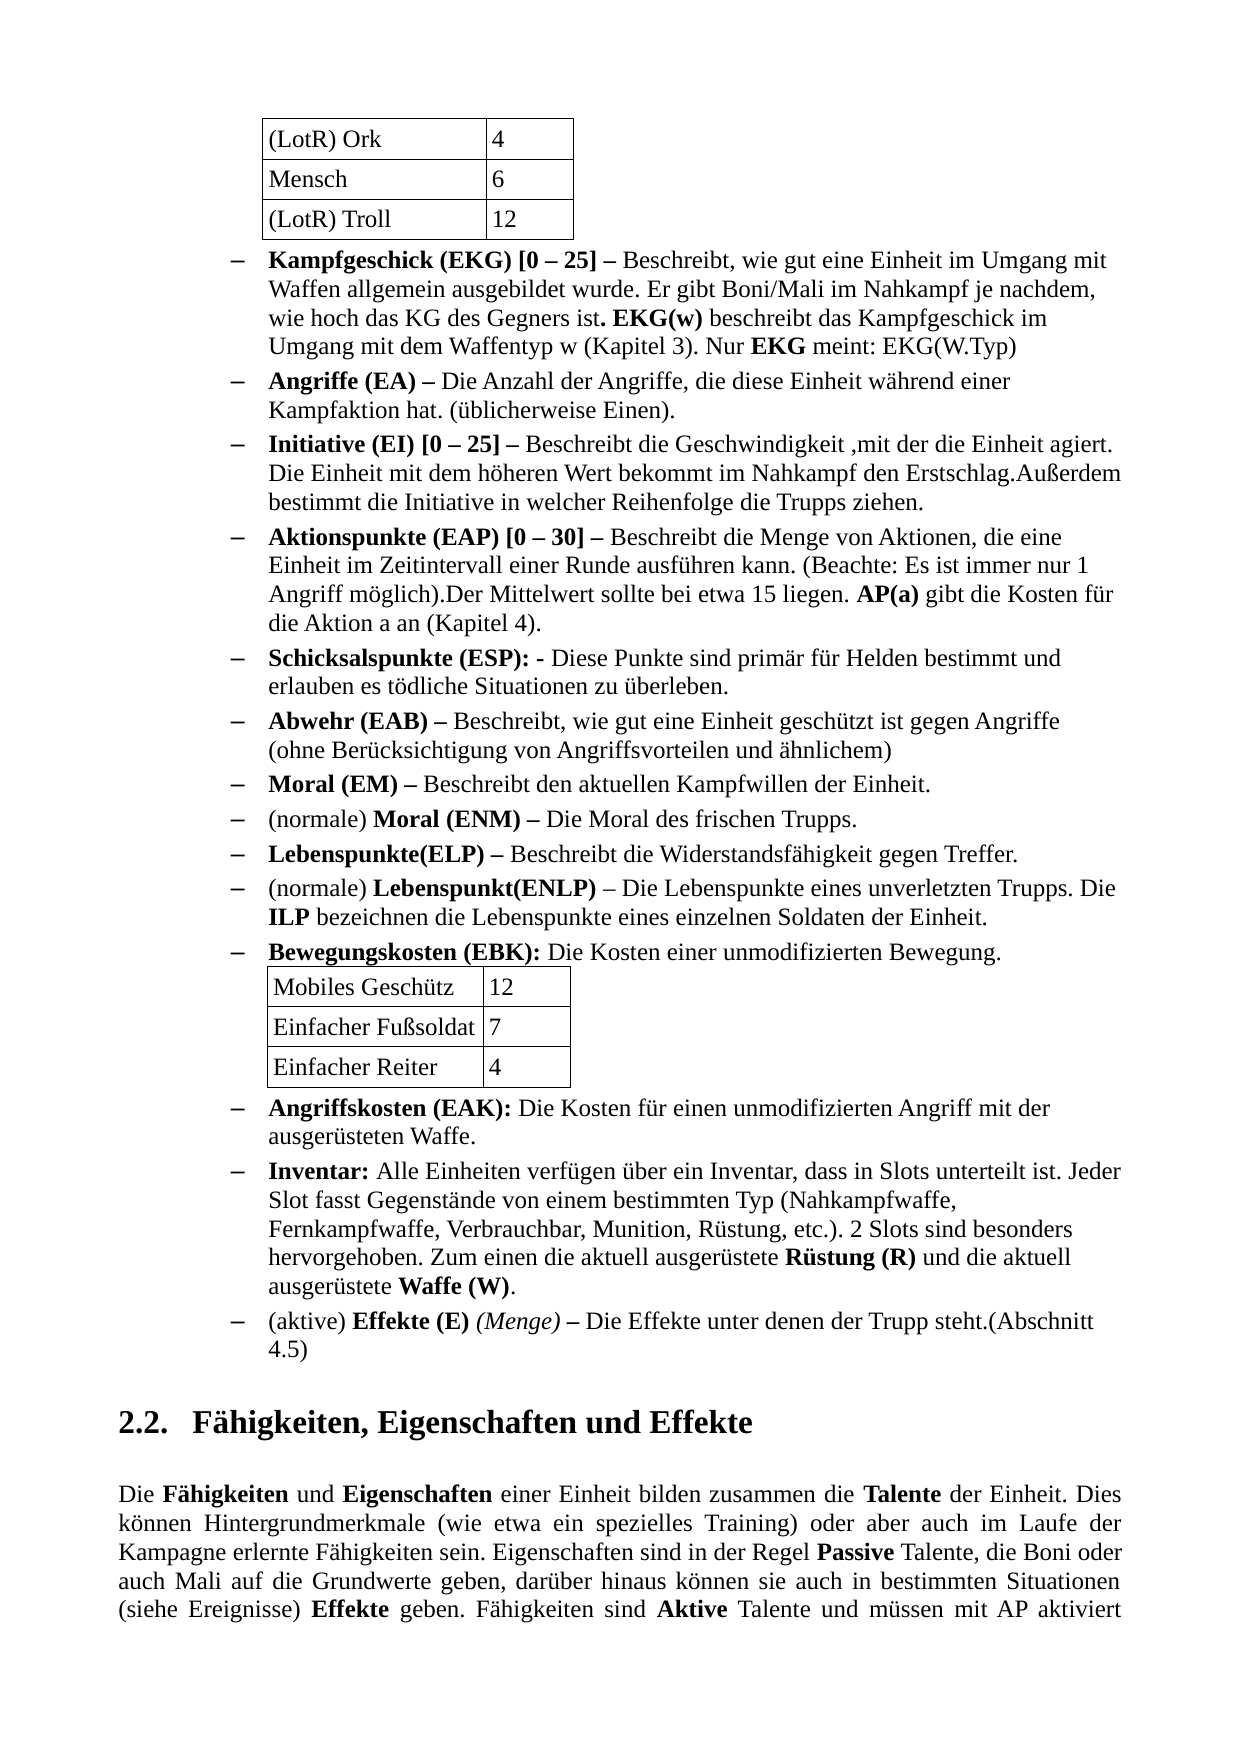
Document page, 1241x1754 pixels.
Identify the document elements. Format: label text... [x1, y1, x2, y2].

table_cell (LotR) Troll [263, 200, 486, 239]
table_header (LotR) Ork [263, 119, 486, 158]
table_cell 6 [487, 160, 573, 199]
table_cell Einfacher Fußsoldat [268, 1007, 483, 1046]
table_header 12 [484, 967, 570, 1006]
list (aktive) Effekte (E) (Menge) – Die Effekte unter denen der Trupp steht.(Abschnitt 4.5) [231, 1306, 1122, 1363]
list Inventar: Alle Einheiten verfügen über ein Inventar, dass in Slots unterteilt ist. Jeder Slot fasst Gegenstände von einem bestimmten Typ (Nahkampfwaffe, Fernkampfwaffe, Verbrauchbar, Munition, Rüstung, etc.). 2 Slots sind besonders hervorgehoben. Zum einen die aktuell ausgerüstete Rüstung (R) und die aktuell ausgerüstete Waffe (W). [231, 1156, 1122, 1300]
table_cell 7 [484, 1007, 570, 1046]
list Initiative (EI) [0 – 25] – Beschreibt die Geschwindigkeit ,mit der die Einheit agiert. Die Einheit mit dem höheren Wert bekommt im Nahkampf den Erstschlag.Außerdem bestimmt die Initiative in welcher Reihenfolge die Trupps ziehen. [231, 429, 1122, 516]
list Aktionspunkte (EAP) [0 – 30] – Beschreibt die Menge von Aktionen, die eine Einheit im Zeitintervall einer Runde ausführen kann. (Beachte: Es ist immer nur 1 Angriff möglich).Der Mittelwert sollte bei etwa 15 liegen. AP(a) gibt die Kosten für die Aktion a an (Kapitel 4). [231, 522, 1122, 637]
table_header Mobiles Geschütz [268, 967, 483, 1006]
table_header 4 [487, 119, 573, 158]
list (normale) Lebenspunkt(ENLP) – Die Lebenspunkte eines unverletzten Trupps. Die ILP bezeichnen die Lebenspunkte eines einzelnen Soldaten der Einheit. [231, 873, 1122, 931]
list Schicksalspunkte (ESP): - Diese Punkte sind primär für Helden bestimmt und erlauben es tödliche Situationen zu überleben. [231, 643, 1122, 700]
list Lebenspunkte(ELP) – Beschreibt die Widerstandsfähigkeit gegen Treffer. [231, 839, 1122, 868]
table_cell 12 [487, 200, 573, 239]
list Moral (EM) – Beschreibt den aktuellen Kampfwillen der Einheit. [231, 769, 1122, 798]
table_cell Einfacher Reiter [268, 1047, 483, 1087]
table_cell 4 [484, 1047, 570, 1087]
list Abwehr (EAB) – Beschreibt, wie gut eine Einheit geschützt ist gegen Angriffe (ohne Berücksichtigung von Angriffsvorteilen und ähnlichem) [231, 706, 1122, 763]
text Die Fähigkeiten und Eigenschaften einer Einheit bilden zusammen die Talente der Einheit. Dies können Hintergrundmerkmale (wie etwa ein spezielles Training) oder aber auch im Laufe der Kampagne erlernte Fähigkeiten sein. Eigenschaften sind in der Regel Passive Talente, die Boni oder auch Mali auf die Grundwerte geben, darüber hinaus können sie auch in bestimmten Situationen (siehe Ereignisse) Effekte geben. Fähigkeiten sind Aktive Talente und müssen mit AP aktiviert [118, 1479, 1122, 1623]
list Kampfgeschick (EKG) [0 – 25] – Beschreibt, wie gut eine Einheit im Umgang mit Waffen allgemein ausgebildet wurde. Er gibt Boni/Mali im Nahkampf je nachdem, wie hoch das KG des Gegners ist. EKG(w) beschreibt das Kampfgeschick im Umgang mit dem Waffentyp w (Kapitel 3). Nur EKG meint: EKG(W.Typ) [231, 245, 1122, 360]
table_cell Mensch [263, 160, 486, 199]
list Bewegungskosten (EBK): Die Kosten einer unmodifizierten Bewegung. [231, 937, 1122, 966]
list Angriffskosten (EAK): Die Kosten für einen unmodifizierten Angriff mit der ausgerüsteten Waffe. [231, 1093, 1122, 1150]
text 2.2. Fähigkeiten, Eigenschaften und Effekte [118, 1403, 1122, 1441]
list (normale) Moral (ENM) – Die Moral des frischen Trupps. [231, 804, 1122, 833]
list Angriffe (EA) – Die Anzahl der Angriffe, die diese Einheit während einer Kampfaktion hat. (üblicherweise Einen). [231, 366, 1122, 423]
